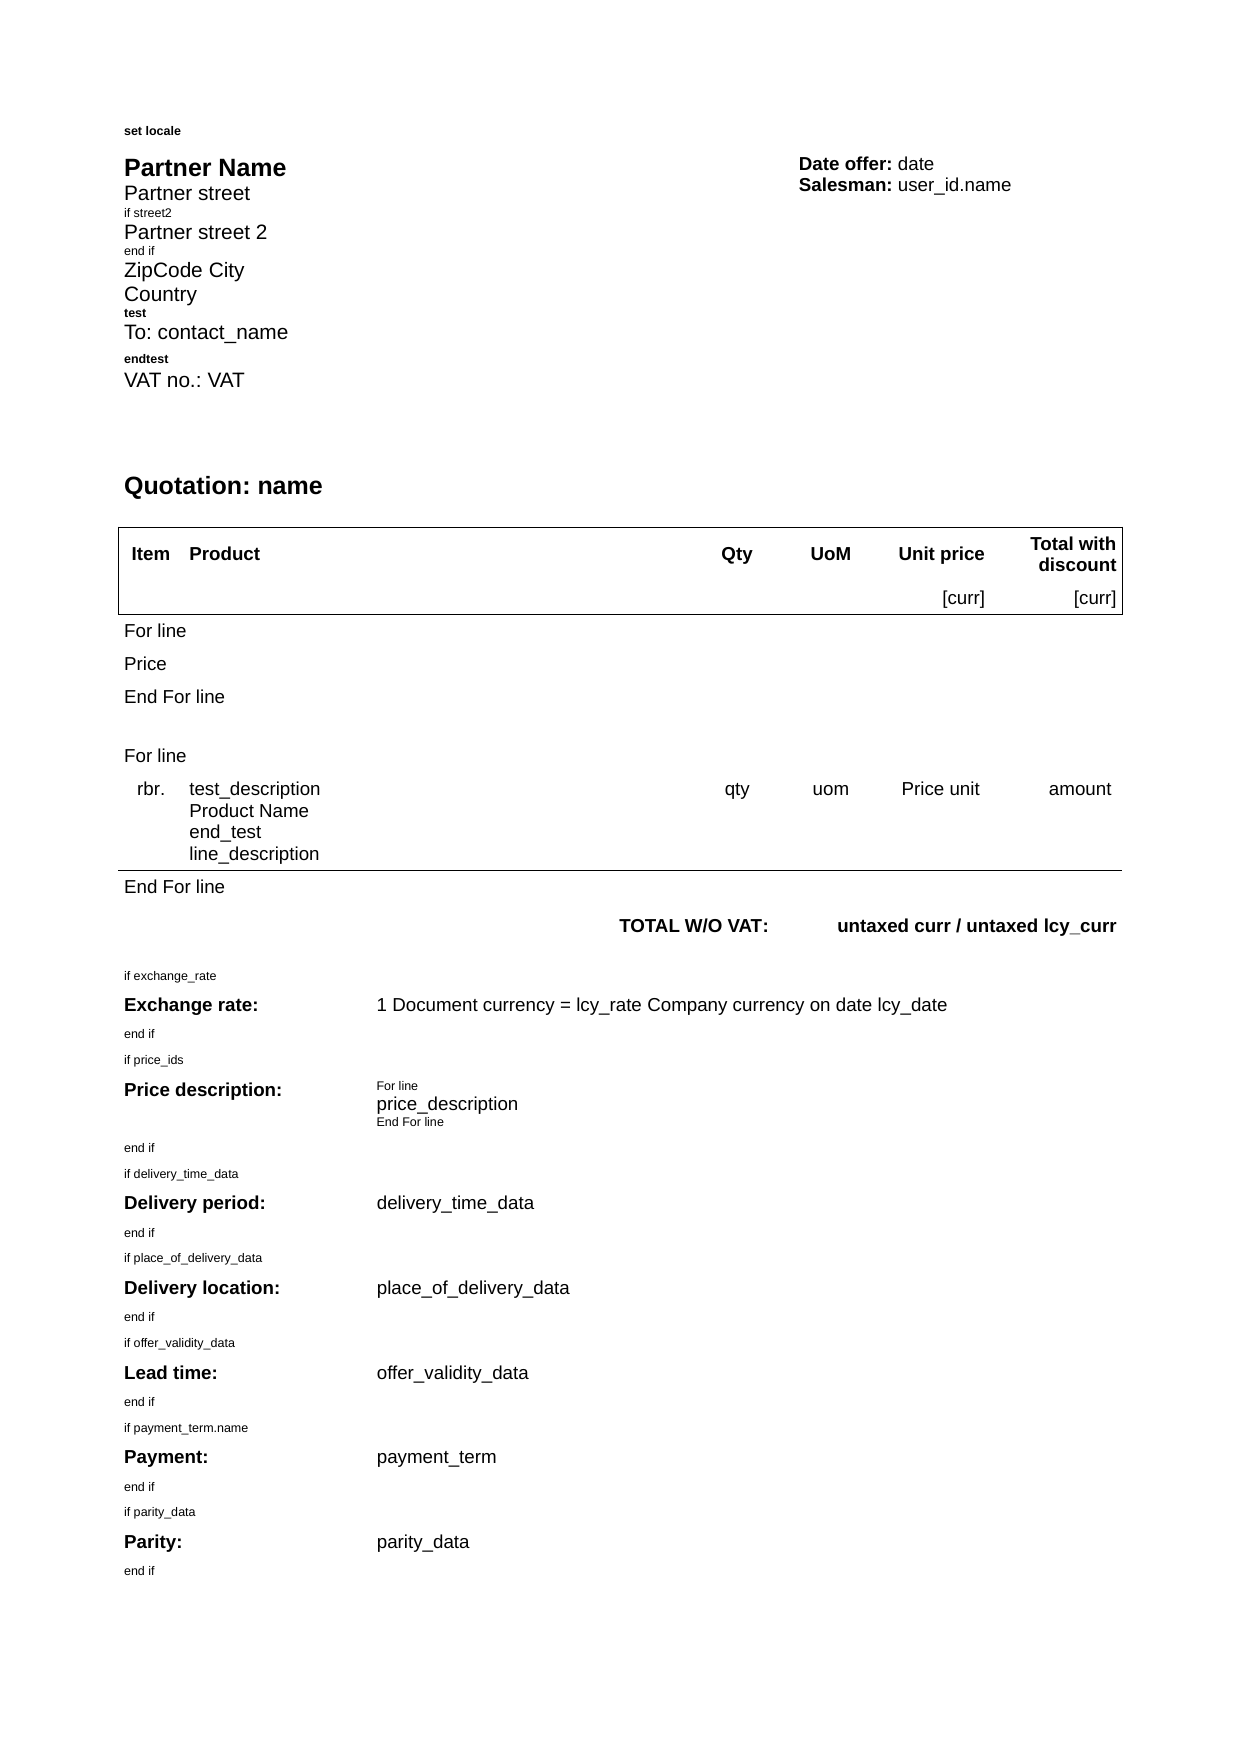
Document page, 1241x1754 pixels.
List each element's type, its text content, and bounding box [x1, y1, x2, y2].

table_cell Exchange rate: [118, 988, 371, 1021]
table_cell Partner Name Partner street if street2 Partner street 2 end if ZipCode City Country test To: contact_name endtest VAT no.: VAT [118, 147, 793, 398]
table_cell [118, 714, 1122, 739]
table_header if exchange_rate [118, 963, 1122, 988]
table_cell For line price_description End For line [371, 1073, 1122, 1135]
table_cell end if [118, 1304, 1122, 1330]
table_header Product [184, 528, 690, 581]
table_cell TOTAL W/O VAT: [118, 903, 774, 948]
table_header if delivery_time_data [118, 1161, 1122, 1186]
table_cell offer_validity_data [371, 1356, 1122, 1389]
table_cell end if [118, 1474, 1122, 1499]
table_cell Date offer: date Salesman: user_id.name [793, 147, 1122, 398]
table_cell 1 Document currency = lcy_rate Company currency on date lcy_date [371, 988, 1122, 1021]
table_cell [119, 581, 183, 614]
table_cell For line [118, 739, 1122, 772]
table_cell [curr] [878, 581, 990, 614]
table_cell if parity_data [118, 1499, 1122, 1525]
table_cell End For line [118, 681, 1122, 713]
table_cell uom [784, 773, 878, 870]
table_cell end if [118, 1389, 1122, 1415]
table_cell end if [118, 1220, 1122, 1245]
table_cell rbr. [118, 773, 183, 870]
table_cell if place_of_delivery_data [118, 1245, 1122, 1271]
table_cell Price unit [878, 773, 990, 870]
table_cell Delivery period: [118, 1186, 371, 1219]
table_cell [184, 581, 690, 614]
table_cell End For line [118, 871, 1122, 903]
table_cell end if [118, 1558, 1122, 1584]
table_cell amount [990, 773, 1122, 870]
table_header UoM [784, 528, 878, 581]
table_header set locale [118, 118, 1122, 147]
table_cell Payment: [118, 1441, 371, 1473]
table_cell parity_data [371, 1525, 1122, 1558]
table_cell Parity: [118, 1525, 371, 1558]
table_header Qty [690, 528, 783, 581]
table_header Unit price [878, 528, 990, 581]
table_header if offer_validity_data [118, 1330, 1122, 1356]
table_cell Price [118, 648, 1122, 681]
table_cell end if [118, 1135, 1122, 1161]
table_cell payment_term [371, 1441, 1122, 1473]
table_cell Lead time: [118, 1356, 371, 1389]
table_cell For line [118, 615, 1122, 647]
table_cell qty [690, 773, 783, 870]
table_cell Delivery location: [118, 1271, 371, 1304]
table_header Total with discount [990, 528, 1122, 581]
table_cell [curr] [990, 581, 1122, 614]
table_cell test_description Product Name end_test line_description [184, 773, 690, 870]
table_cell if payment_term.name [118, 1415, 1122, 1441]
table_cell untaxed curr / untaxed lcy_curr [774, 903, 1122, 948]
table_cell delivery_time_data [371, 1186, 1122, 1219]
table_header Item [119, 528, 183, 581]
table_header Quotation: name [118, 465, 1122, 505]
table_cell [784, 581, 878, 614]
table_cell Price description: [118, 1073, 371, 1135]
table_cell place_of_delivery_data [371, 1271, 1122, 1304]
table_cell [690, 581, 783, 614]
table_cell end if [118, 1021, 1122, 1047]
table_cell if price_ids [118, 1047, 1122, 1073]
